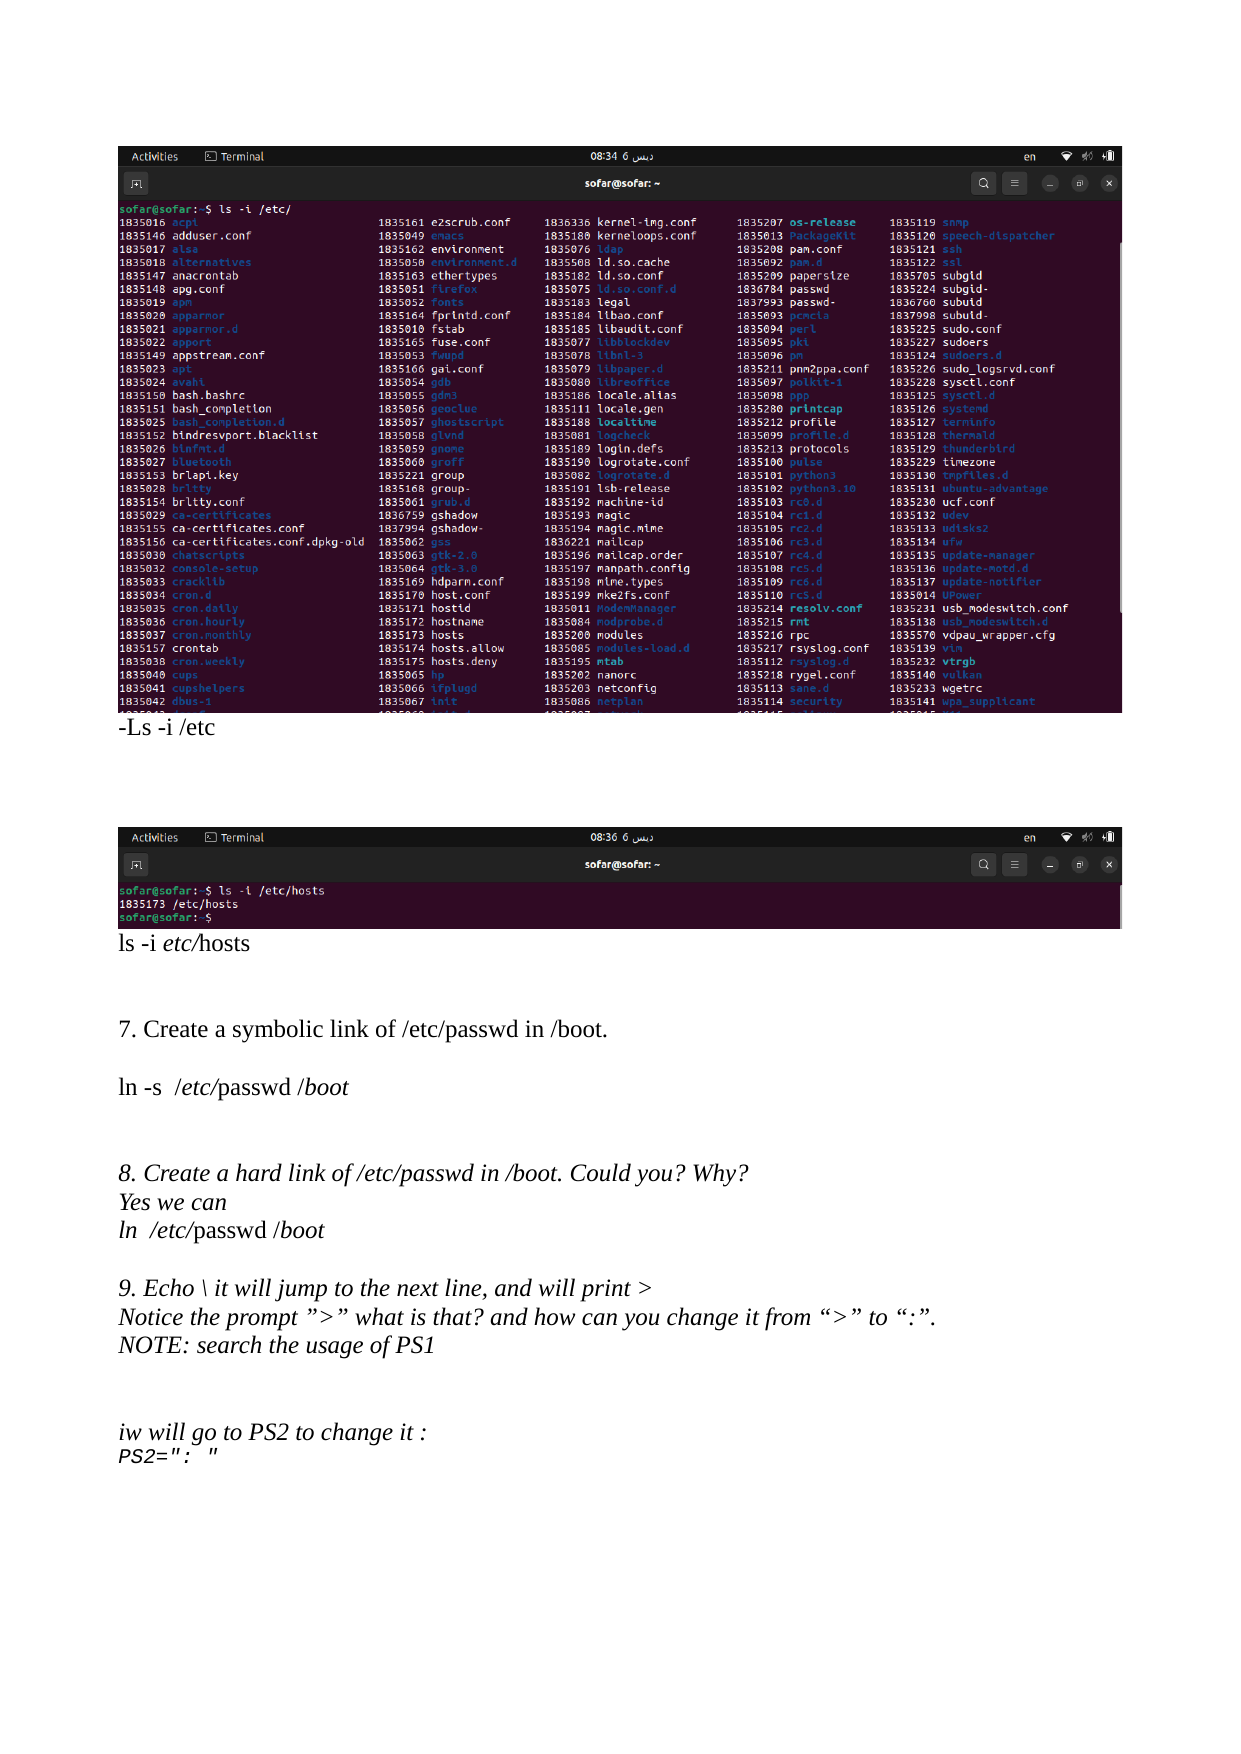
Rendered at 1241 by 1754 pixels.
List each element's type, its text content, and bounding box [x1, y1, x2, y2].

text 8. Create a hard link of /etc/passwd in /boot. Could you? Why? [118, 1158, 1122, 1187]
text Yes we can [118, 1187, 1122, 1216]
picture [118, 146, 1123, 713]
text Notice the prompt ”>” what is that? and how can you change it from “>” to “:”. [118, 1302, 1122, 1331]
picture [118, 827, 1123, 929]
text iw will go to PS2 to change it : [118, 1417, 1122, 1446]
text ls -i etc/hosts [118, 929, 1122, 957]
text -Ls -i /etc [118, 713, 1122, 741]
text ln -s /etc/passwd /boot [118, 1072, 1122, 1101]
text 7. Create a symbolic link of /etc/passwd in /boot. [118, 1014, 1122, 1043]
text 9. Echo \ it will jump to the next line, and will print > [118, 1273, 1122, 1302]
text ln /etc/passwd /boot [118, 1216, 1122, 1244]
text NOTE: search the usage of PS1 [118, 1331, 1122, 1359]
text PS2=": " [118, 1446, 1122, 1469]
